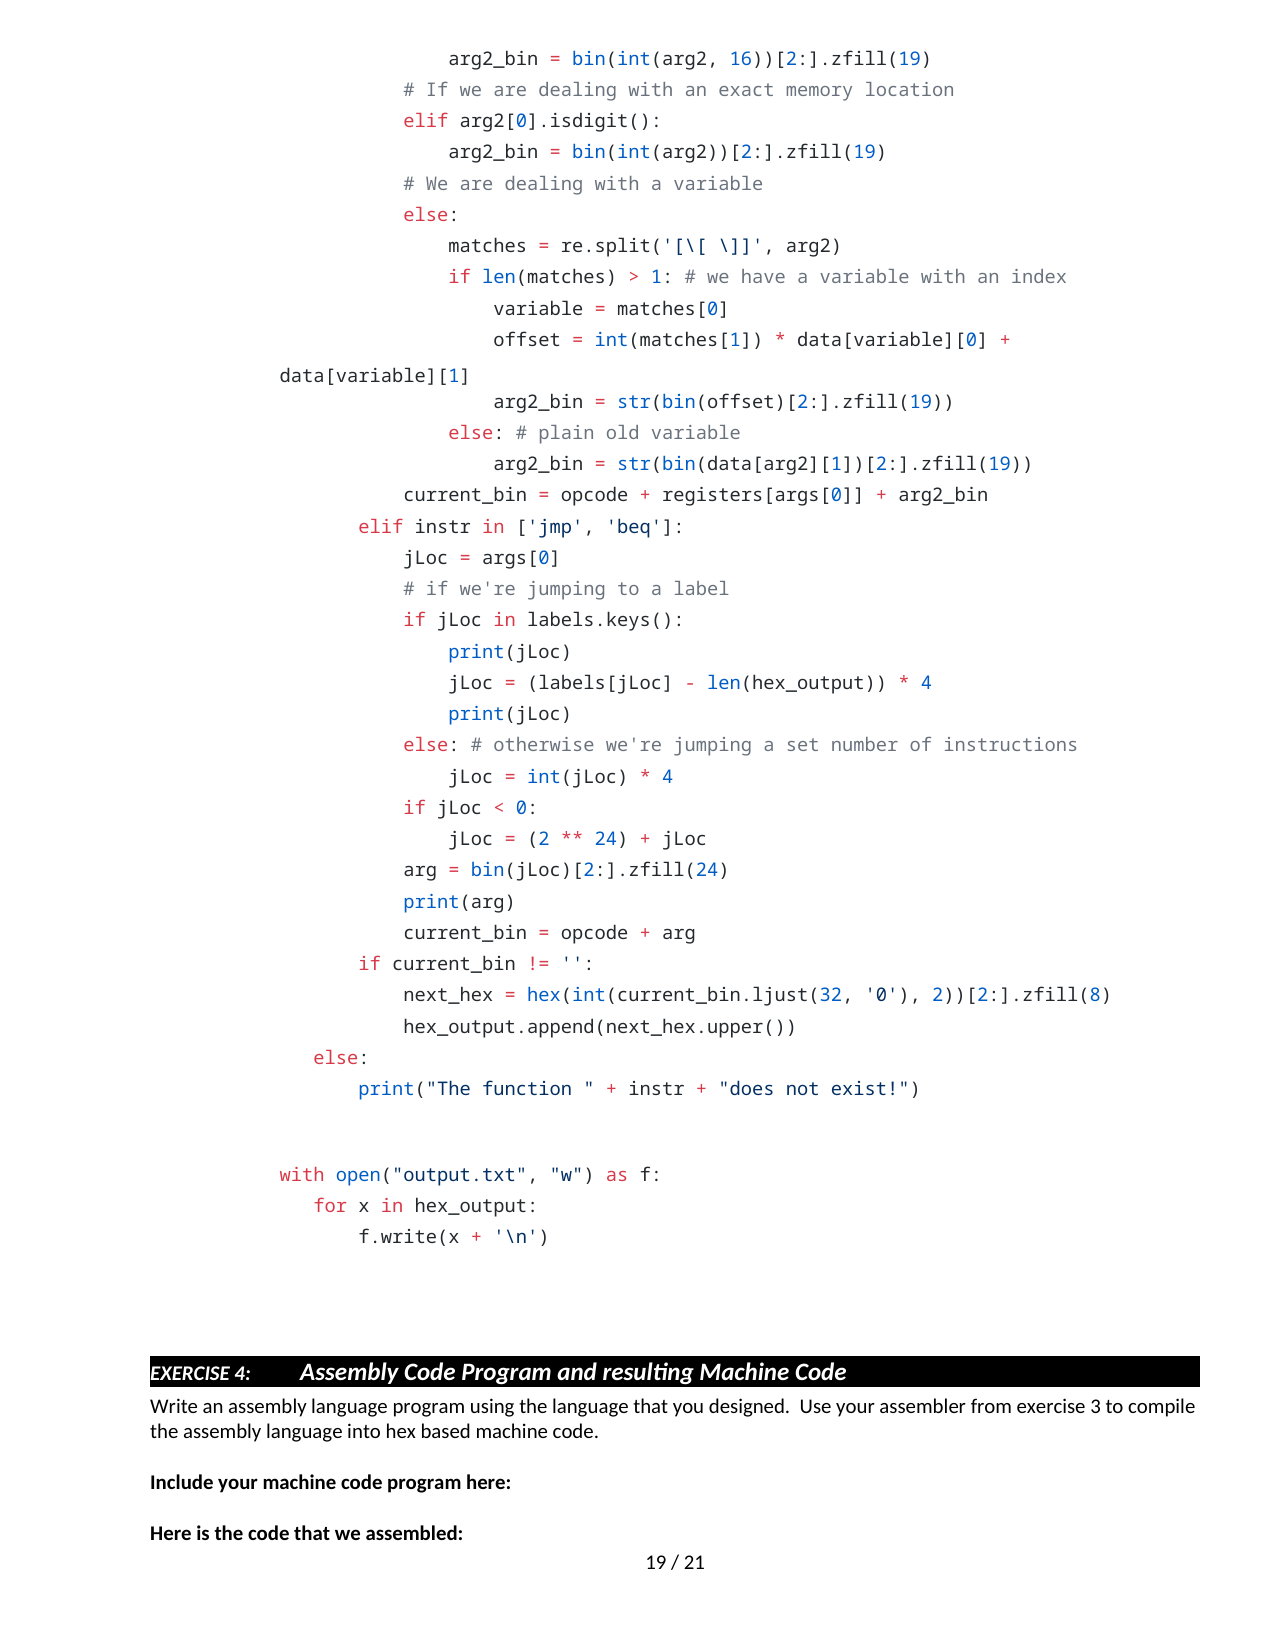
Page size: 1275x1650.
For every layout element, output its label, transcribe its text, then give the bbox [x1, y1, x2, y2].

table_cell else: [213, 201, 1189, 232]
table_cell [139, 982, 213, 1013]
table_cell [139, 450, 213, 482]
table_cell variable = matches[0] [213, 295, 1189, 326]
text Include your machine code program here: [150, 1469, 1200, 1494]
table_cell else: # plain old variable [213, 419, 1189, 450]
table_cell [139, 45, 213, 76]
table_cell matches = re.split('[\[ \]]', arg2) [213, 233, 1189, 264]
table_cell [139, 108, 213, 139]
table_cell else: # otherwise we're jumping a set number of instructions [213, 732, 1189, 763]
text Here is the code that we assembled: [150, 1520, 1200, 1545]
table_cell [139, 170, 213, 201]
table_cell [139, 233, 213, 264]
table_cell [139, 264, 213, 295]
table_cell print(jLoc) [213, 638, 1189, 669]
table_cell [139, 700, 213, 732]
table_cell next_hex = hex(int(current_bin.ljust(32, '0'), 2))[2:].zfill(8) [213, 982, 1189, 1013]
table_cell [139, 544, 213, 575]
table_cell jLoc = (2 ** 24) + jLoc [213, 825, 1189, 857]
table_cell offset = int(matches[1]) * data[variable][0] + data[variable][1] [213, 326, 1189, 388]
table_cell # If we are dealing with an exact memory location [213, 76, 1189, 107]
table_cell with open("output.txt", "w") as f: [213, 1161, 1189, 1192]
table_cell arg2_bin = bin(int(arg2, 16))[2:].zfill(19) [213, 45, 1189, 76]
table_cell [139, 950, 213, 982]
table_cell [139, 857, 213, 888]
table_cell elif arg2[0].isdigit(): [213, 108, 1189, 139]
table_cell [139, 607, 213, 638]
table_cell f.write(x + '\n') [213, 1224, 1189, 1255]
subtitle Assembly Code Program and resulting Machine Code [150, 1356, 1200, 1387]
table_cell # if we're jumping to a label [213, 575, 1189, 607]
table_cell [139, 295, 213, 326]
table_cell # We are dealing with a variable [213, 170, 1189, 201]
table_cell [139, 326, 213, 388]
table_cell if len(matches) > 1: # we have a variable with an index [213, 264, 1189, 295]
table_cell if current_bin != '': [213, 950, 1189, 982]
table_cell arg2_bin = str(bin(offset)[2:].zfill(19)) [213, 388, 1189, 419]
table_cell arg = bin(jLoc)[2:].zfill(24) [213, 857, 1189, 888]
table_cell [139, 794, 213, 825]
table_cell [139, 1161, 213, 1192]
table_cell [139, 482, 213, 513]
table_cell if jLoc in labels.keys(): [213, 607, 1189, 638]
table_cell jLoc = (labels[jLoc] - len(hex_output)) * 4 [213, 669, 1189, 700]
text Write an assembly language program using the language that you designed. Use your assembler from exercise 3 to compile the assembly language into hex based machine code. [150, 1393, 1200, 1444]
table_cell [139, 139, 213, 170]
table_cell hex_output.append(next_hex.upper()) [213, 1013, 1189, 1044]
table_cell current_bin = opcode + arg [213, 919, 1189, 950]
table_cell [139, 1193, 213, 1224]
table_cell [139, 419, 213, 450]
table_cell arg2_bin = bin(int(arg2))[2:].zfill(19) [213, 139, 1189, 170]
table_cell [139, 919, 213, 950]
table_cell [139, 888, 213, 919]
table_cell else: [213, 1044, 1189, 1075]
table_cell jLoc = int(jLoc) * 4 [213, 763, 1189, 794]
table_cell jLoc = args[0] [213, 544, 1189, 575]
table_cell [139, 1013, 213, 1044]
table_cell [139, 638, 213, 669]
table_cell [139, 825, 213, 857]
table_cell [139, 388, 213, 419]
table_cell [139, 669, 213, 700]
table_cell for x in hex_output: [213, 1193, 1189, 1224]
table_cell [139, 1224, 213, 1255]
table_cell [139, 513, 213, 544]
table_cell [139, 763, 213, 794]
table_cell [213, 1107, 1189, 1161]
table_cell if jLoc < 0: [213, 794, 1189, 825]
table_cell current_bin = opcode + registers[args[0]] + arg2_bin [213, 482, 1189, 513]
table_cell print(arg) [213, 888, 1189, 919]
table_cell [139, 732, 213, 763]
table_cell elif instr in ['jmp', 'beq']: [213, 513, 1189, 544]
table_cell [139, 1044, 213, 1075]
table_cell print(jLoc) [213, 700, 1189, 732]
table_cell arg2_bin = str(bin(data[arg2][1])[2:].zfill(19)) [213, 450, 1189, 482]
table_cell [139, 1075, 213, 1107]
table_cell print("The function " + instr + "does not exist!") [213, 1075, 1189, 1107]
table_cell [139, 575, 213, 607]
table_cell [139, 76, 213, 107]
table_cell [139, 1107, 213, 1161]
table_cell [139, 201, 213, 232]
